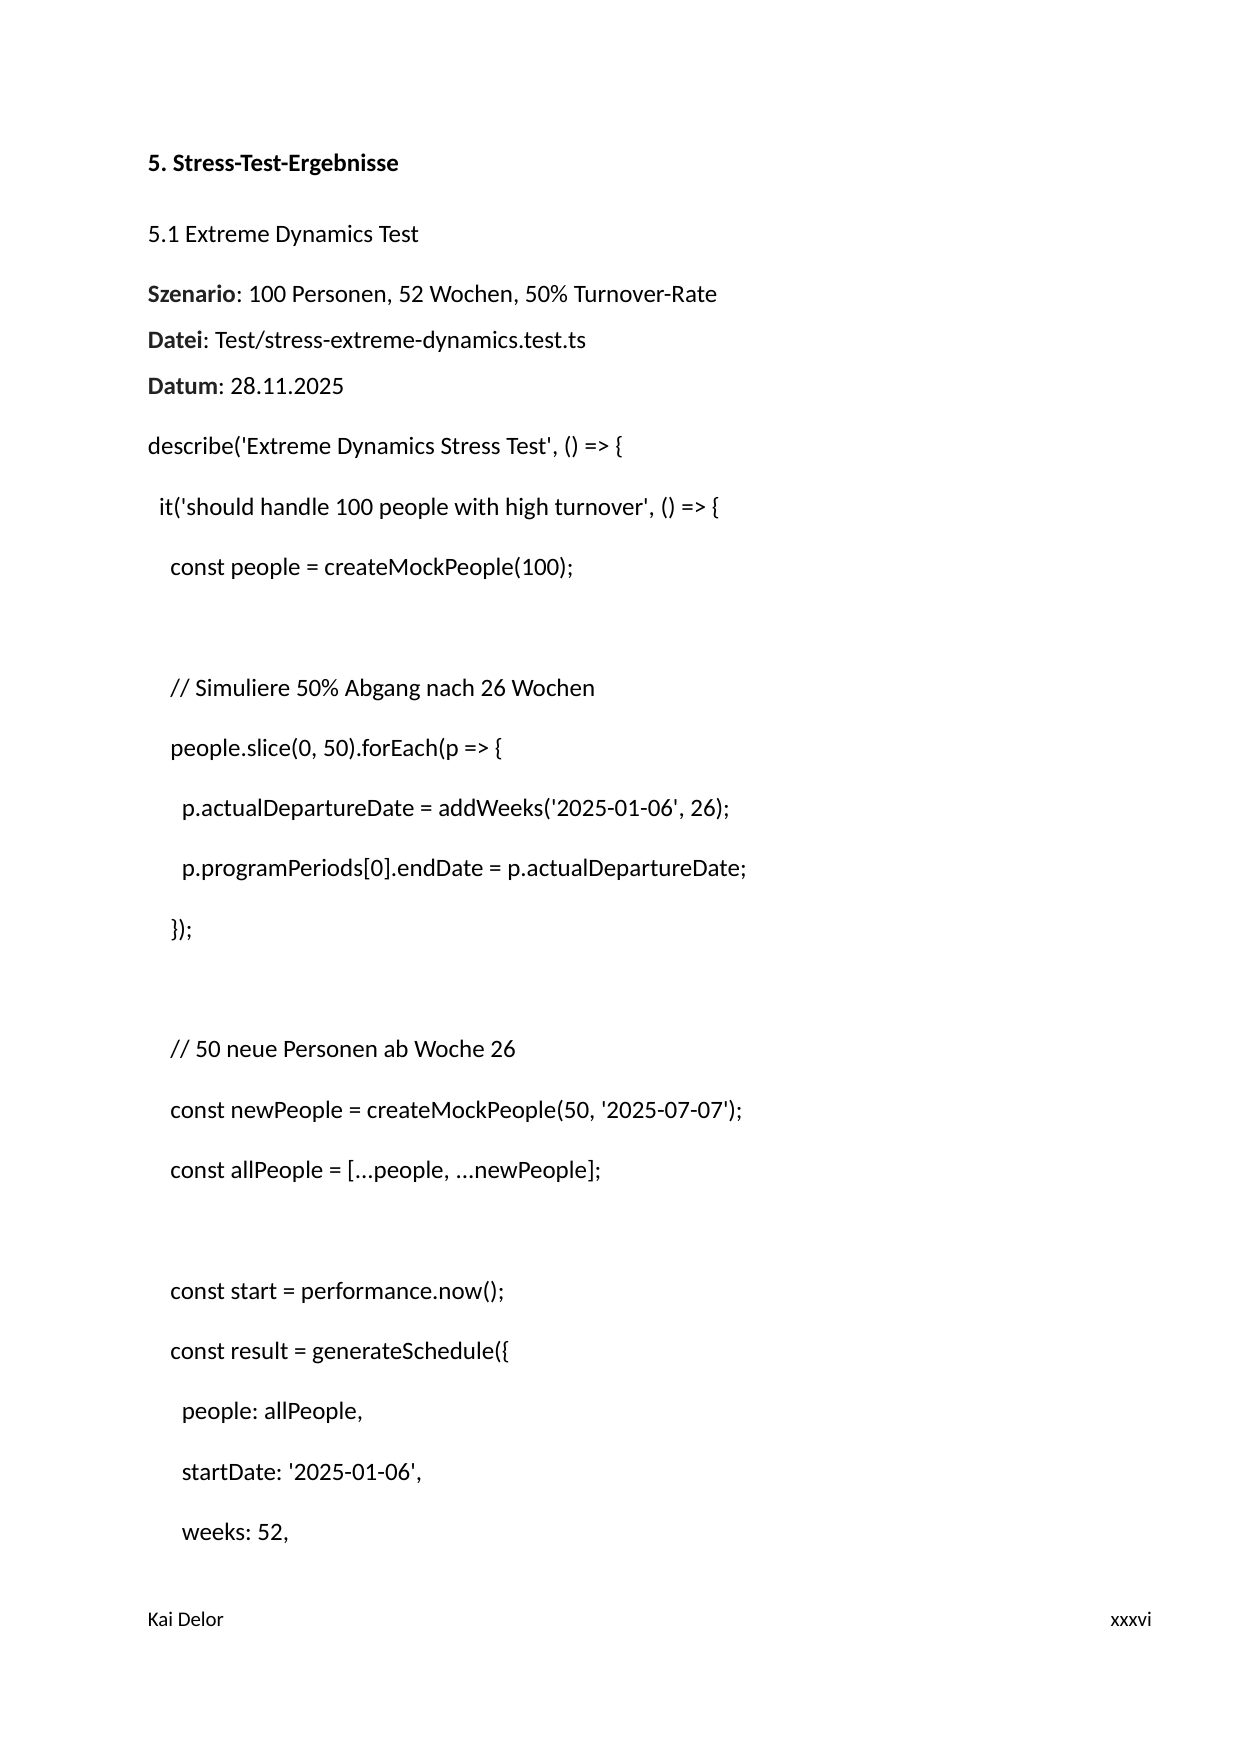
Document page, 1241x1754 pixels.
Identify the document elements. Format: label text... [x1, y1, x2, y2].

text startDate: '2025-01-06', [148, 1456, 1152, 1486]
text Szenario: 100 Personen, 52 Wochen, 50% Turnover-Rate Datei: Test/stress-extreme-dynamics.test.ts Datum: 28.11.2025 [148, 279, 1152, 401]
text const allPeople = [...people, ...newPeople]; [148, 1154, 1152, 1185]
text people.slice(0, 50).forEach(p => { [148, 732, 1152, 762]
text // Simuliere 50% Abgang nach 26 Wochen [148, 672, 1152, 702]
text weeks: 52, [148, 1516, 1152, 1547]
text const result = generateSchedule({ [148, 1335, 1152, 1366]
text people: allPeople, [148, 1395, 1152, 1426]
text describe('Extreme Dynamics Stress Test', () => { [148, 430, 1152, 461]
text 5.1 Extreme Dynamics Test [148, 218, 1152, 249]
text const people = createMockPeople(100); [148, 551, 1152, 582]
text it('should handle 100 people with high turnover', () => { [148, 491, 1152, 521]
text p.actualDepartureDate = addWeeks('2025-01-06', 26); [148, 792, 1152, 823]
text }); [148, 913, 1152, 943]
text const start = performance.now(); [148, 1275, 1152, 1305]
text const newPeople = createMockPeople(50, '2025-07-07'); [148, 1094, 1152, 1124]
text // 50 neue Personen ab Woche 26 [148, 1033, 1152, 1064]
text p.programPeriods[0].endDate = p.actualDepartureDate; [148, 853, 1152, 883]
subtitle 5. Stress-Test-Ergebnisse [148, 148, 1152, 178]
